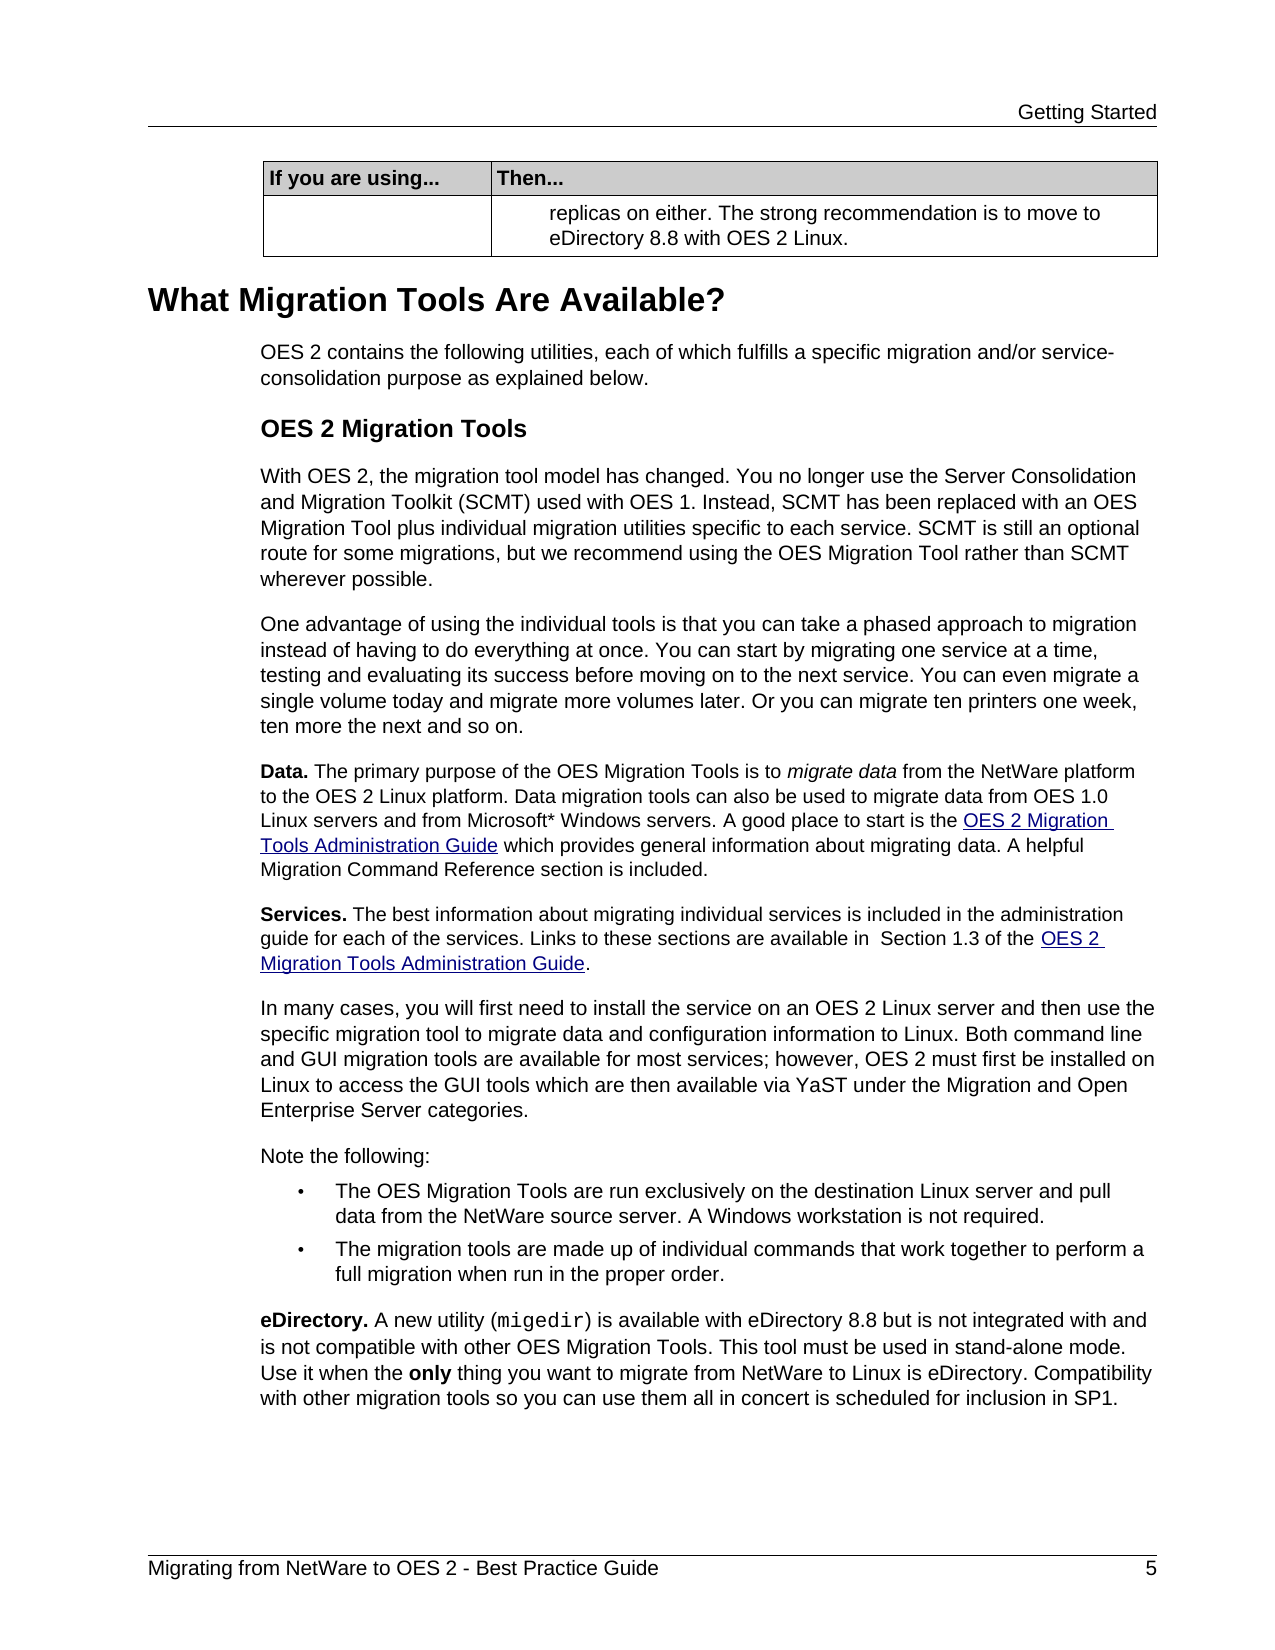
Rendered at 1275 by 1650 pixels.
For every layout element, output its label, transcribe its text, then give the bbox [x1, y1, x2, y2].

list The migration tools are made up of individual commands that work together to perform a full migration when run in the proper order. [298, 1237, 1157, 1286]
text Services. The best information about migrating individual services is included in the administration guide for each of the services. Links to these sections are available in Section 1.3 of the OES 2 Migration Tools Administration Guide. [260, 903, 1157, 974]
subtitle OES 2 Migration Tools [260, 415, 1157, 443]
text In many cases, you will first need to install the service on an OES 2 Linux server and then use the specific migration tool to migrate data and configuration information to Linux. Both command line and GUI migration tools are available for most services; however, OES 2 must first be installed on Linux to access the GUI tools which are then available via YaST under the Migration and Open Enterprise Server categories. [260, 997, 1157, 1122]
table_header If you are using... [264, 162, 491, 195]
text Data. The primary purpose of the OES Migration Tools is to migrate data from the NetWare platform to the OES 2 Linux platform. Data migration tools can also be used to migrate data from OES 1.0 Linux servers and from Microsoft* Windows servers. A good place to start is the OES 2 Migration Tools Administration Guide which provides general information about migrating data. A helpful Migration Command Reference section is included. [260, 761, 1157, 881]
text eDirectory. A new utility (migedir) is available with eDirectory 8.8 but is not integrated with and is not compatible with other OES Migration Tools. This tool must be used in stand-alone mode. Use it when the only thing you want to migrate from NetWare to Linux is eDirectory. Compatibility with other migration tools so you can use them all in concert is scheduled for inclusion in SP1. [260, 1308, 1157, 1410]
list The OES Migration Tools are run exclusively on the destination Linux server and pull data from the NetWare source server. A Windows workstation is not required. [298, 1179, 1157, 1228]
text Note the following: [260, 1144, 1157, 1168]
text With OES 2, the migration tool model has changed. You no longer use the Server Consolidation and Migration Toolkit (SCMT) used with OES 1. Instead, SCMT has been replaced with an OES Migration Tool plus individual migration utilities specific to each service. SCMT is still an optional route for some migrations, but we recommend using the OES Migration Tool rather than SCMT wherever possible. [260, 465, 1157, 591]
table_cell replicas on either. The strong recommendation is to move to eDirectory 8.8 with OES 2 Linux. [492, 196, 1157, 256]
text OES 2 contains the following utilities, each of which fulfills a specific migration and/or service-consolidation purpose as explained below. [260, 341, 1157, 389]
text One advantage of using the individual tools is that you can take a phased approach to migration instead of having to do everything at once. You can start by migrating one service at a time, testing and evaluating its success before moving on to the next service. You can even migrate a single volume today and migrate more volumes later. Or you can migrate ten printers one week, ten more the next and so on. [260, 613, 1157, 738]
subtitle What Migration Tools Are Available? [148, 281, 1157, 318]
table_cell [264, 196, 491, 256]
table_header Then... [492, 162, 1157, 195]
